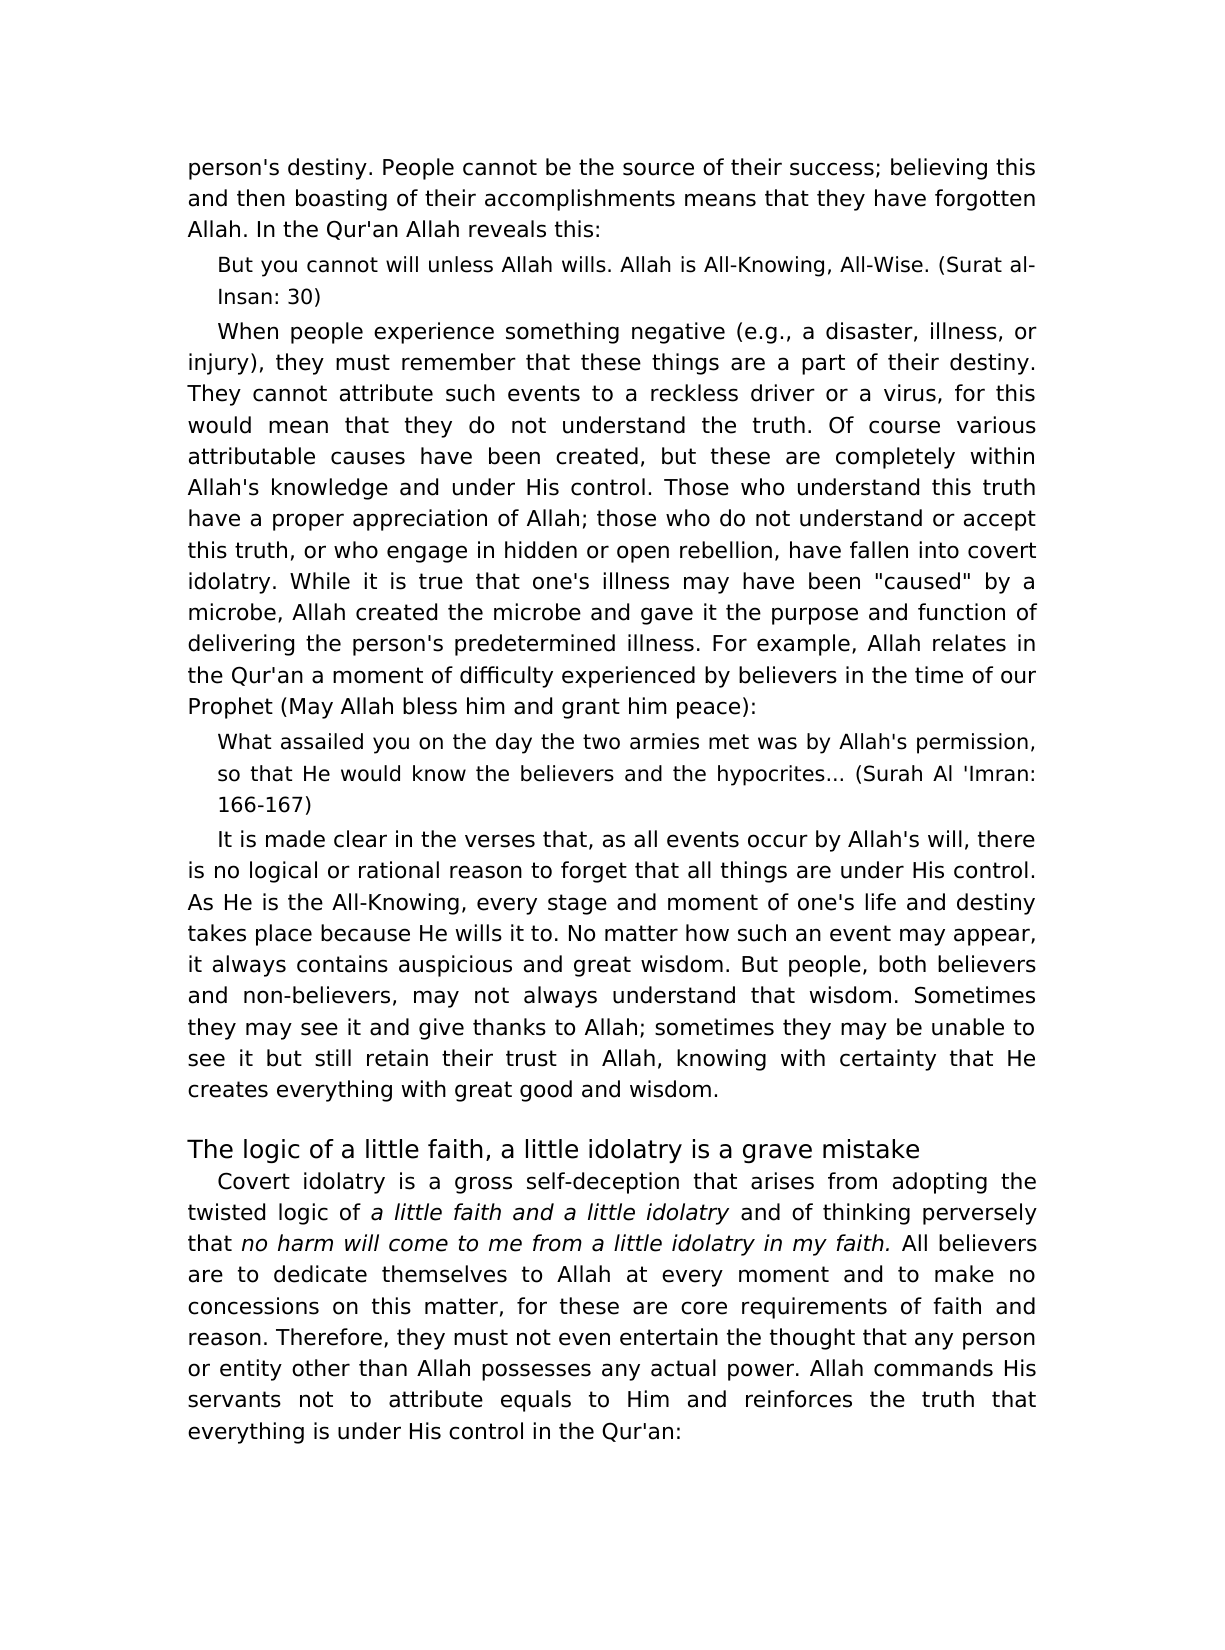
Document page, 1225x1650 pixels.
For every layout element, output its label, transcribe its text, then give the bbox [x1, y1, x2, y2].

text When people experience something negative (e.g., a disaster, illness, or injury), they must remember that these things are a part of their destiny. They cannot attribute such events to a reckless driver or a virus, for this would mean that they do not understand the truth. Of course various attributable causes have been created, but these are completely within Allah's knowledge and under His control. Those who understand this truth have a proper appreciation of Allah; those who do not understand or accept this truth, or who engage in hidden or open rebellion, have fallen into covert idolatry. While it is true that one's illness may have been "caused" by a microbe, Allah created the microbe and gave it the purpose and function of delivering the person's predetermined illness. For example, Allah relates in the Qur'an a moment of difficulty experienced by believers in the time of our Prophet (May Allah bless him and grant him peace): [187, 314, 1037, 721]
text But you cannot will unless Allah wills. Allah is All-Knowing, All-Wise. (Surat al-Insan: 30) [217, 248, 1037, 310]
text It is made clear in the verses that, as all events occur by Allah's will, there is no logical or rational reason to forget that all things are under His control. As He is the All-Knowing, every stage and moment of one's life and destiny takes place because He wills it to. No matter how such an event may appear, it always contains auspicious and great wisdom. But people, both believers and non-believers, may not always understand that wisdom. Sometimes they may see it and give thanks to Allah; sometimes they may be unable to see it but still retain their trust in Allah, knowing with certainty that He creates everything with great good and wisdom. [187, 822, 1037, 1104]
text Covert idolatry is a gross self-deception that arises from adopting the twisted logic of a little faith and a little idolatry and of thinking perversely that no harm will come to me from a little idolatry in my faith. All believers are to dedicate themselves to Allah at every moment and to make no concessions on this matter, for these are core requirements of faith and reason. Therefore, they must not even entertain the thought that any person or entity other than Allah possesses any actual power. Allah commands His servants not to attribute equals to Him and reinforces the truth that everything is under His control in the Qur'an: [187, 1164, 1037, 1445]
text What assailed you on the day the two armies met was by Allah's permission, so that He would know the believers and the hypocrites... (Surah Al 'Imran: 166-167) [217, 725, 1037, 818]
subtitle The logic of a little faith, a little idolatry is a grave mistake [187, 1135, 1037, 1164]
text person's destiny. People cannot be the source of their success; believing this and then boasting of their accomplishments means that they have forgotten Allah. In the Qur'an Allah reveals this: [187, 150, 1037, 244]
